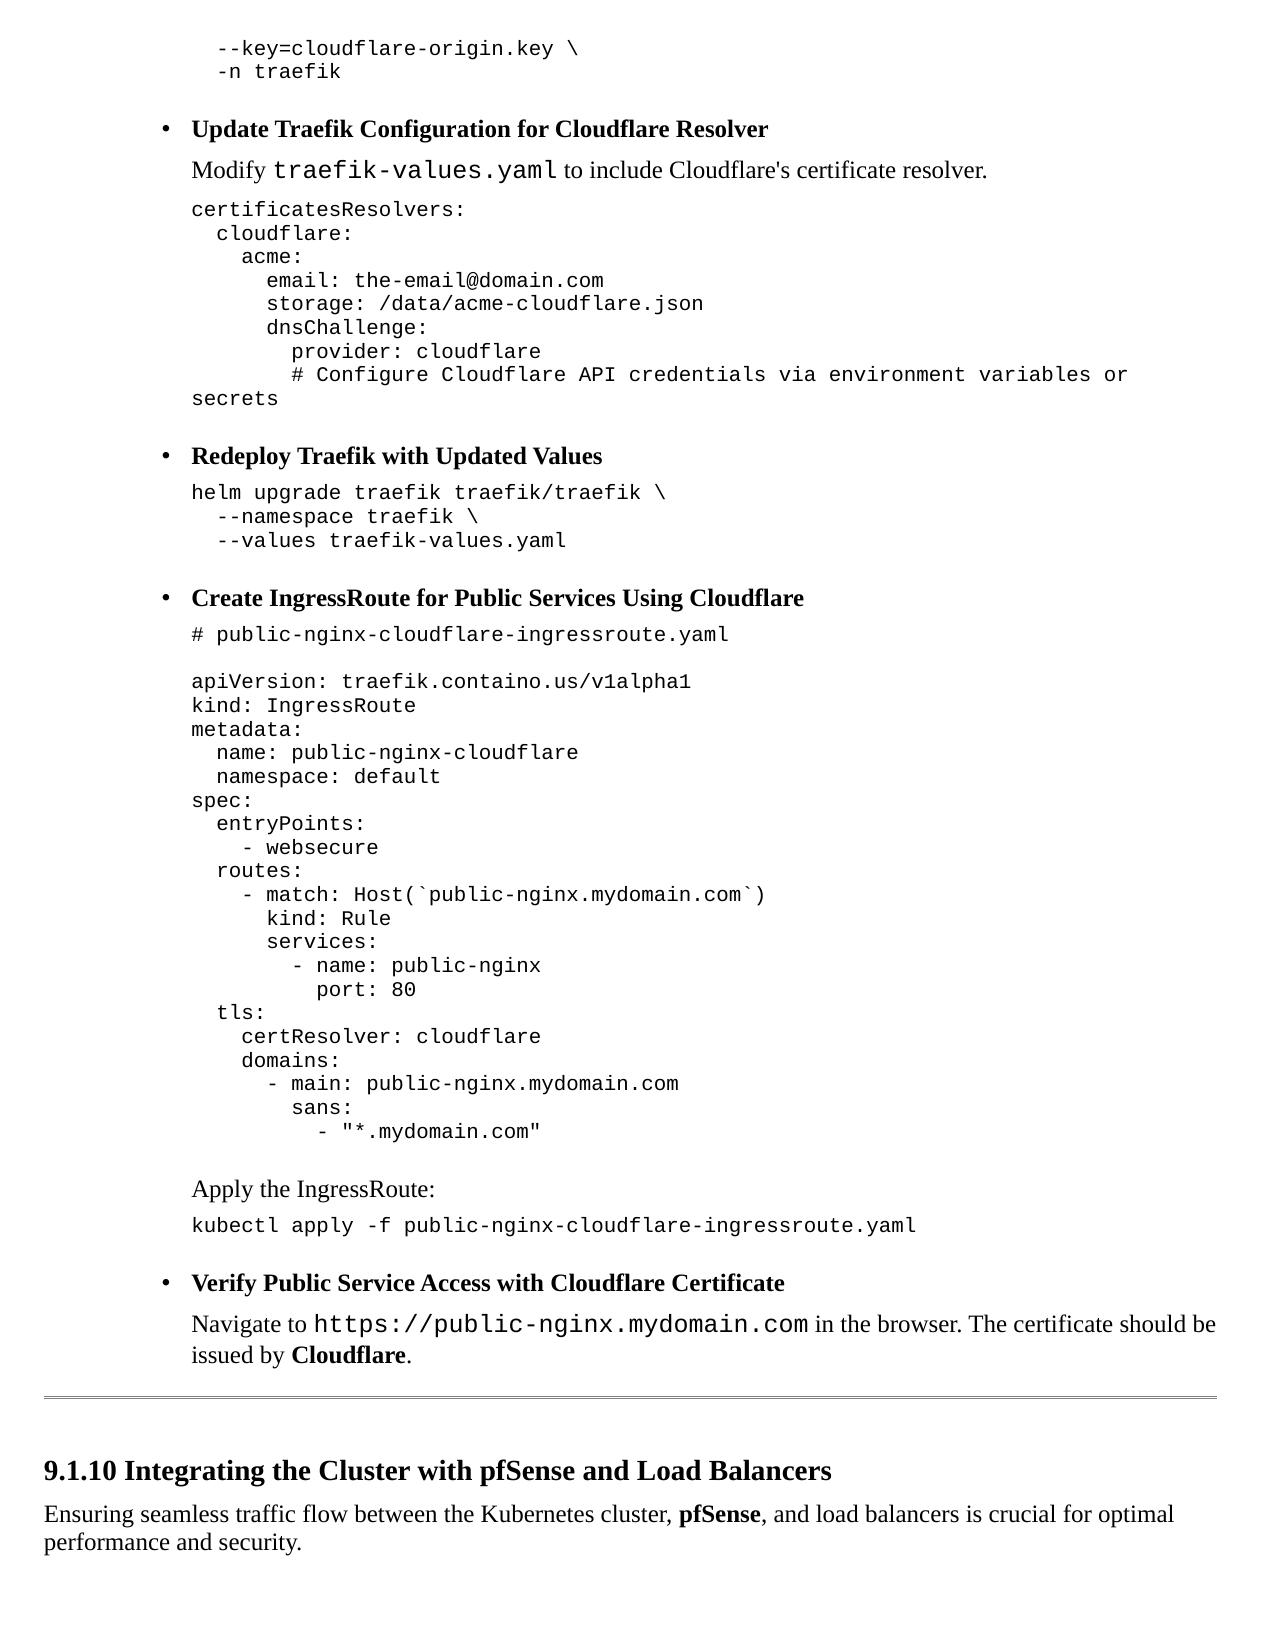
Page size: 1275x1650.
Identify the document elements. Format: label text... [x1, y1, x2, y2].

list # Configure Cloudflare API credentials via environment variables or secrets [162, 364, 1217, 412]
list Update Traefik Configuration for Cloudflare Resolver [162, 114, 1217, 143]
list port: 80 [162, 979, 1217, 1002]
list dnsChallenge: [162, 317, 1217, 341]
list - websecure [162, 837, 1217, 861]
list Verify Public Service Access with Cloudflare Certificate [162, 1268, 1217, 1297]
list Apply the IngressRoute: [162, 1174, 1217, 1202]
list cloudflare: [162, 222, 1217, 246]
list routes: [162, 861, 1217, 884]
list - main: public-nginx.mydomain.com [162, 1073, 1217, 1097]
list --key=cloudflare-origin.key \ [162, 37, 1217, 61]
subtitle 9.1.10 Integrating the Cluster with pfSense and Load Balancers [44, 1453, 1217, 1486]
list sans: [162, 1097, 1217, 1121]
list certificatesResolvers: [162, 199, 1217, 222]
list email: the-email@domain.com [162, 270, 1217, 293]
list entryPoints: [162, 813, 1217, 837]
list - "*.mydomain.com" [162, 1121, 1217, 1144]
list certResolver: cloudflare [162, 1026, 1217, 1050]
list kind: Rule [162, 908, 1217, 931]
list metadata: [162, 719, 1217, 742]
list provider: cloudflare [162, 341, 1217, 364]
list apiVersion: traefik.containo.us/v1alpha1 [162, 671, 1217, 695]
list Create IngressRoute for Public Services Using Cloudflare [162, 583, 1217, 612]
list Navigate to https://public-nginx.mydomain.com in the browser. The certificate should be issued by Cloudflare. [162, 1309, 1217, 1369]
list - name: public-nginx [162, 955, 1217, 979]
list # public-nginx-cloudflare-ingressroute.yaml [162, 624, 1217, 648]
list kubectl apply -f public-nginx-cloudflare-ingressroute.yaml [162, 1215, 1217, 1239]
list kind: IngressRoute [162, 695, 1217, 719]
text Ensuring seamless traffic flow between the Kubernetes cluster, pfSense, and load balancers is crucial for optimal performance and security. [44, 1499, 1217, 1556]
list Redeploy Traefik with Updated Values [162, 441, 1217, 470]
list -n traefik [162, 61, 1217, 85]
list - match: Host(`public-nginx.mydomain.com`) [162, 884, 1217, 908]
list services: [162, 931, 1217, 955]
list helm upgrade traefik traefik/traefik \ [162, 482, 1217, 506]
list Modify traefik-values.yaml to include Cloudflare's certificate resolver. [162, 156, 1217, 186]
list --namespace traefik \ [162, 506, 1217, 530]
list namespace: default [162, 766, 1217, 789]
list tls: [162, 1002, 1217, 1026]
list --values traefik-values.yaml [162, 530, 1217, 553]
list spec: [162, 789, 1217, 813]
list name: public-nginx-cloudflare [162, 742, 1217, 766]
list storage: /data/acme-cloudflare.json [162, 293, 1217, 317]
list domains: [162, 1050, 1217, 1073]
list acme: [162, 246, 1217, 270]
